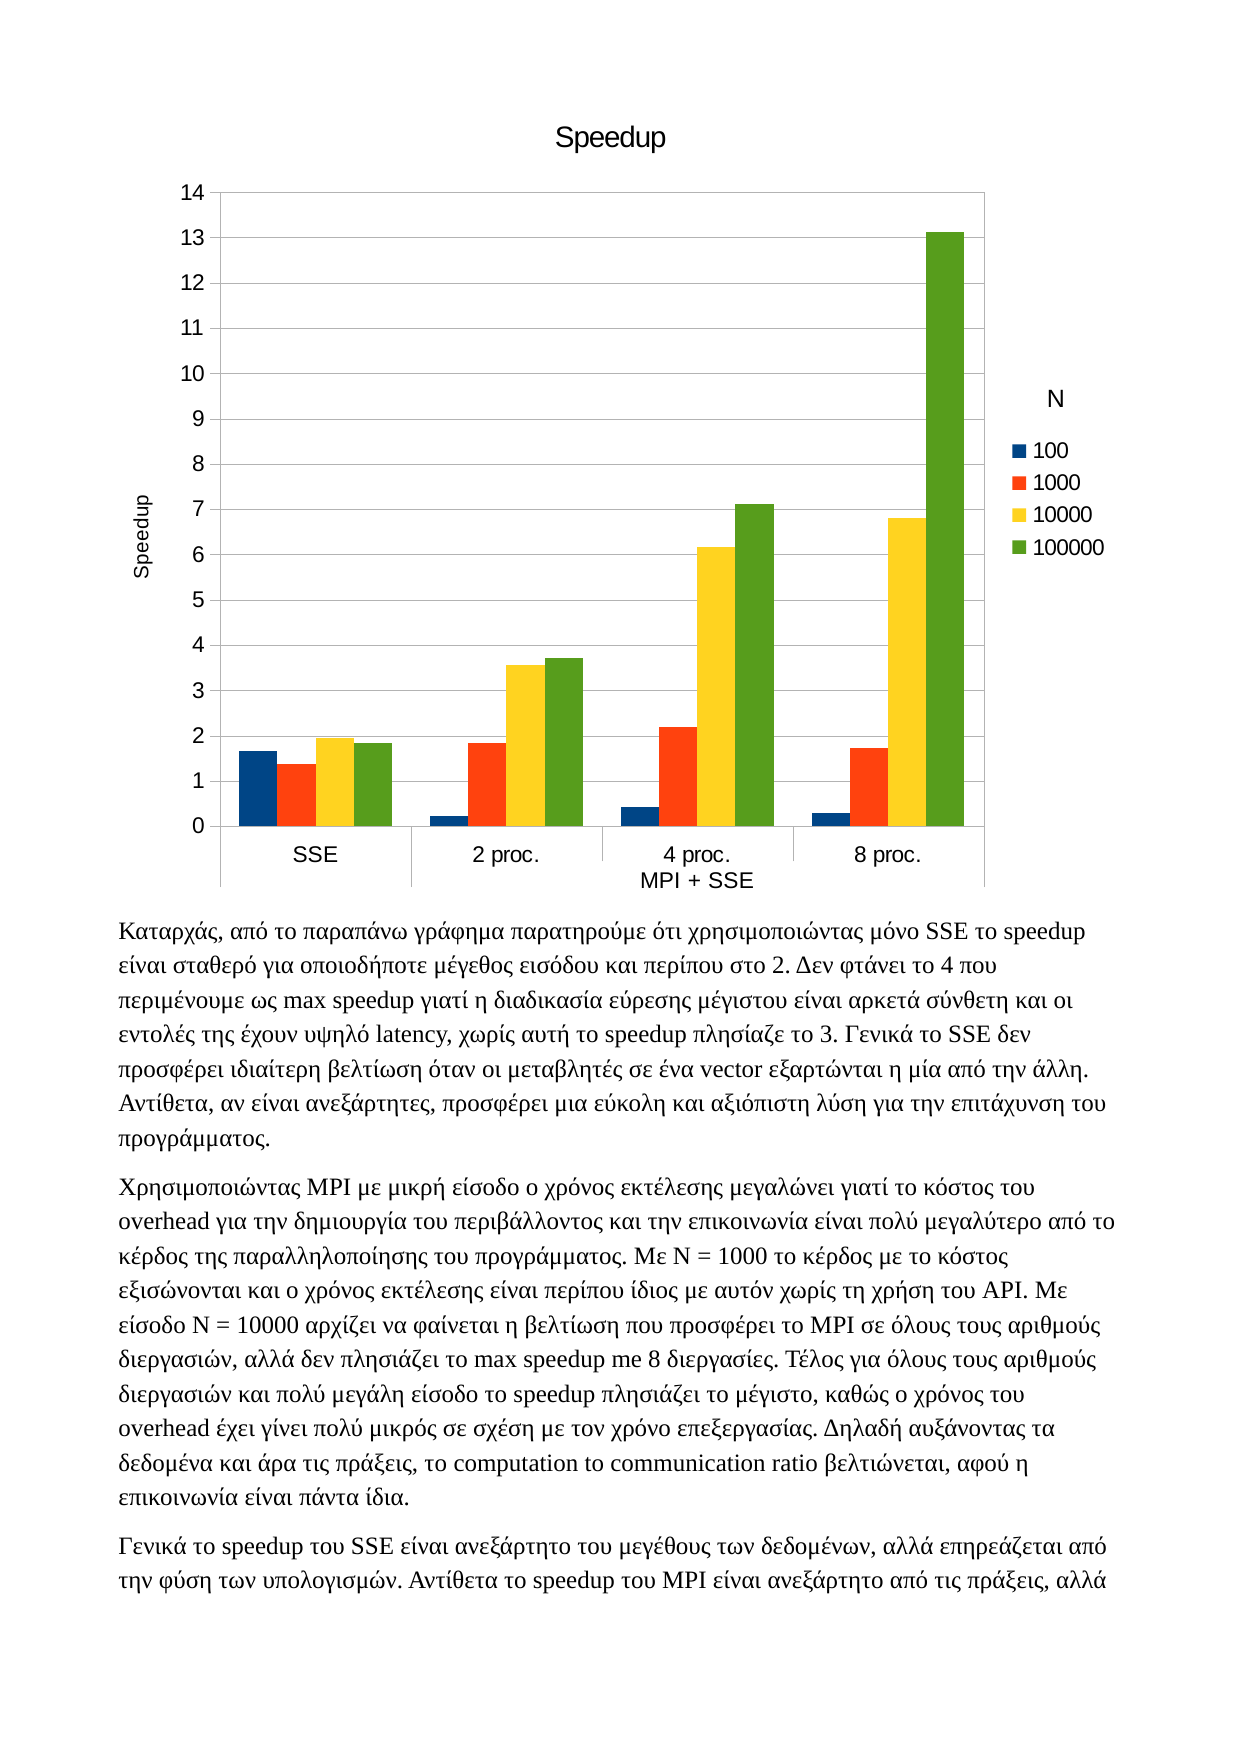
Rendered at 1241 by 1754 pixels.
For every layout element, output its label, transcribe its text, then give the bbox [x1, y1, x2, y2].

text Χρησιμοποιώντας MPI με μικρή είσοδο ο χρόνος εκτέλεσης μεγαλώνει γιατί το κόστος του overhead για την δημιουργία του περιβάλλοντος και την επικοινωνία είναι πολύ μεγαλύτερο από το κέρδος της παραλληλοποίησης του προγράμματος. Με Ν = 1000 το κέρδος με το κόστος εξισώνονται και ο χρόνος εκτέλεσης είναι περίπου ίδιος με αυτόν χωρίς τη χρήση του API. Με είσοδο Ν = 10000 αρχίζει να φαίνεται η βελτίωση που προσφέρει το MPI σε όλους τους αριθμούς διεργασιών, αλλά δεν πλησιάζει το max speedup me 8 διεργασίες. Τέλος για όλους τους αριθμούς διεργασιών και πολύ μεγάλη είσοδο το speedup πλησιάζει το μέγιστο, καθώς ο χρόνος του overhead έχει γίνει πολύ μικρός σε σχέση με τον χρόνο επεξεργασίας. Δηλαδή αυξάνοντας τα δεδομένα και άρα τις πράξεις, το computation to communication ratio βελτιώνεται, αφού η επικοινωνία είναι πάντα ίδια. [118, 1172, 1122, 1511]
text Γενικά το speedup του SSE είναι ανεξάρτητο του μεγέθους των δεδομένων, αλλά επηρεάζεται από την φύση των υπολογισμών. Αντίθετα το speedup του MPI είναι ανεξάρτητο από τις πράξεις, αλλά [118, 1531, 1122, 1594]
text Καταρχάς, από το παραπάνω γράφημα παρατηρούμε ότι χρησιμοποιώντας μόνο SSE το speedup είναι σταθερό για οποιοδήποτε μέγεθος εισόδου και περίπου στο 2. Δεν φτάνει το 4 που περιμένουμε ως max speedup γιατί η διαδικασία εύρεσης μέγιστου είναι αρκετά σύνθετη και οι εντολές της έχουν υψηλό latency, χωρίς αυτή το speedup πλησίαζε το 3. Γενικά το SSE δεν προσφέρει ιδιαίτερη βελτίωση όταν οι μεταβλητές σε ένα vector εξαρτώνται η μία από την άλλη. Αντίθετα, αν είναι ανεξάρτητες, προσφέρει μια εύκολη και αξιόπιστη λύση για την επιτάχυνση του προγράμματος. [118, 911, 1122, 1151]
